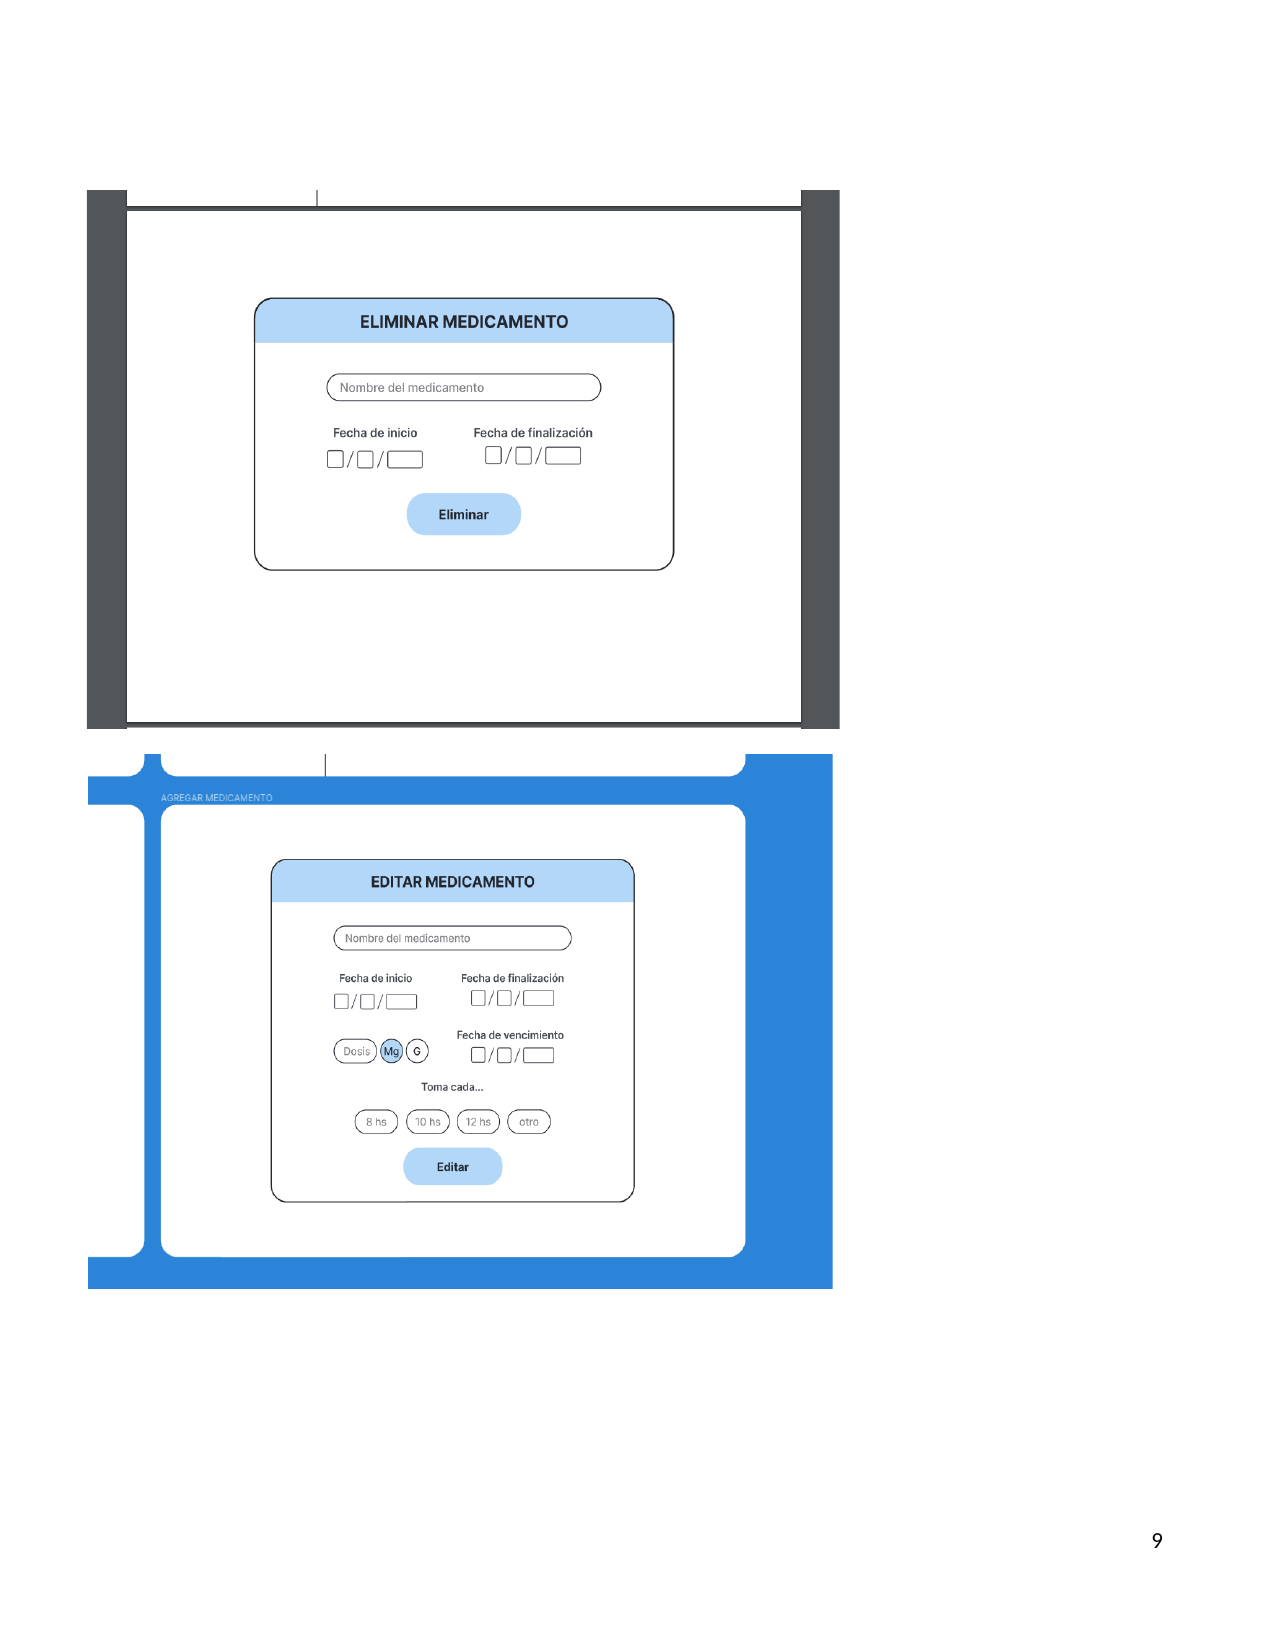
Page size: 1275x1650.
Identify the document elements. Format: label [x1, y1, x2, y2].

picture [88, 754, 833, 1289]
picture [86, 190, 840, 729]
